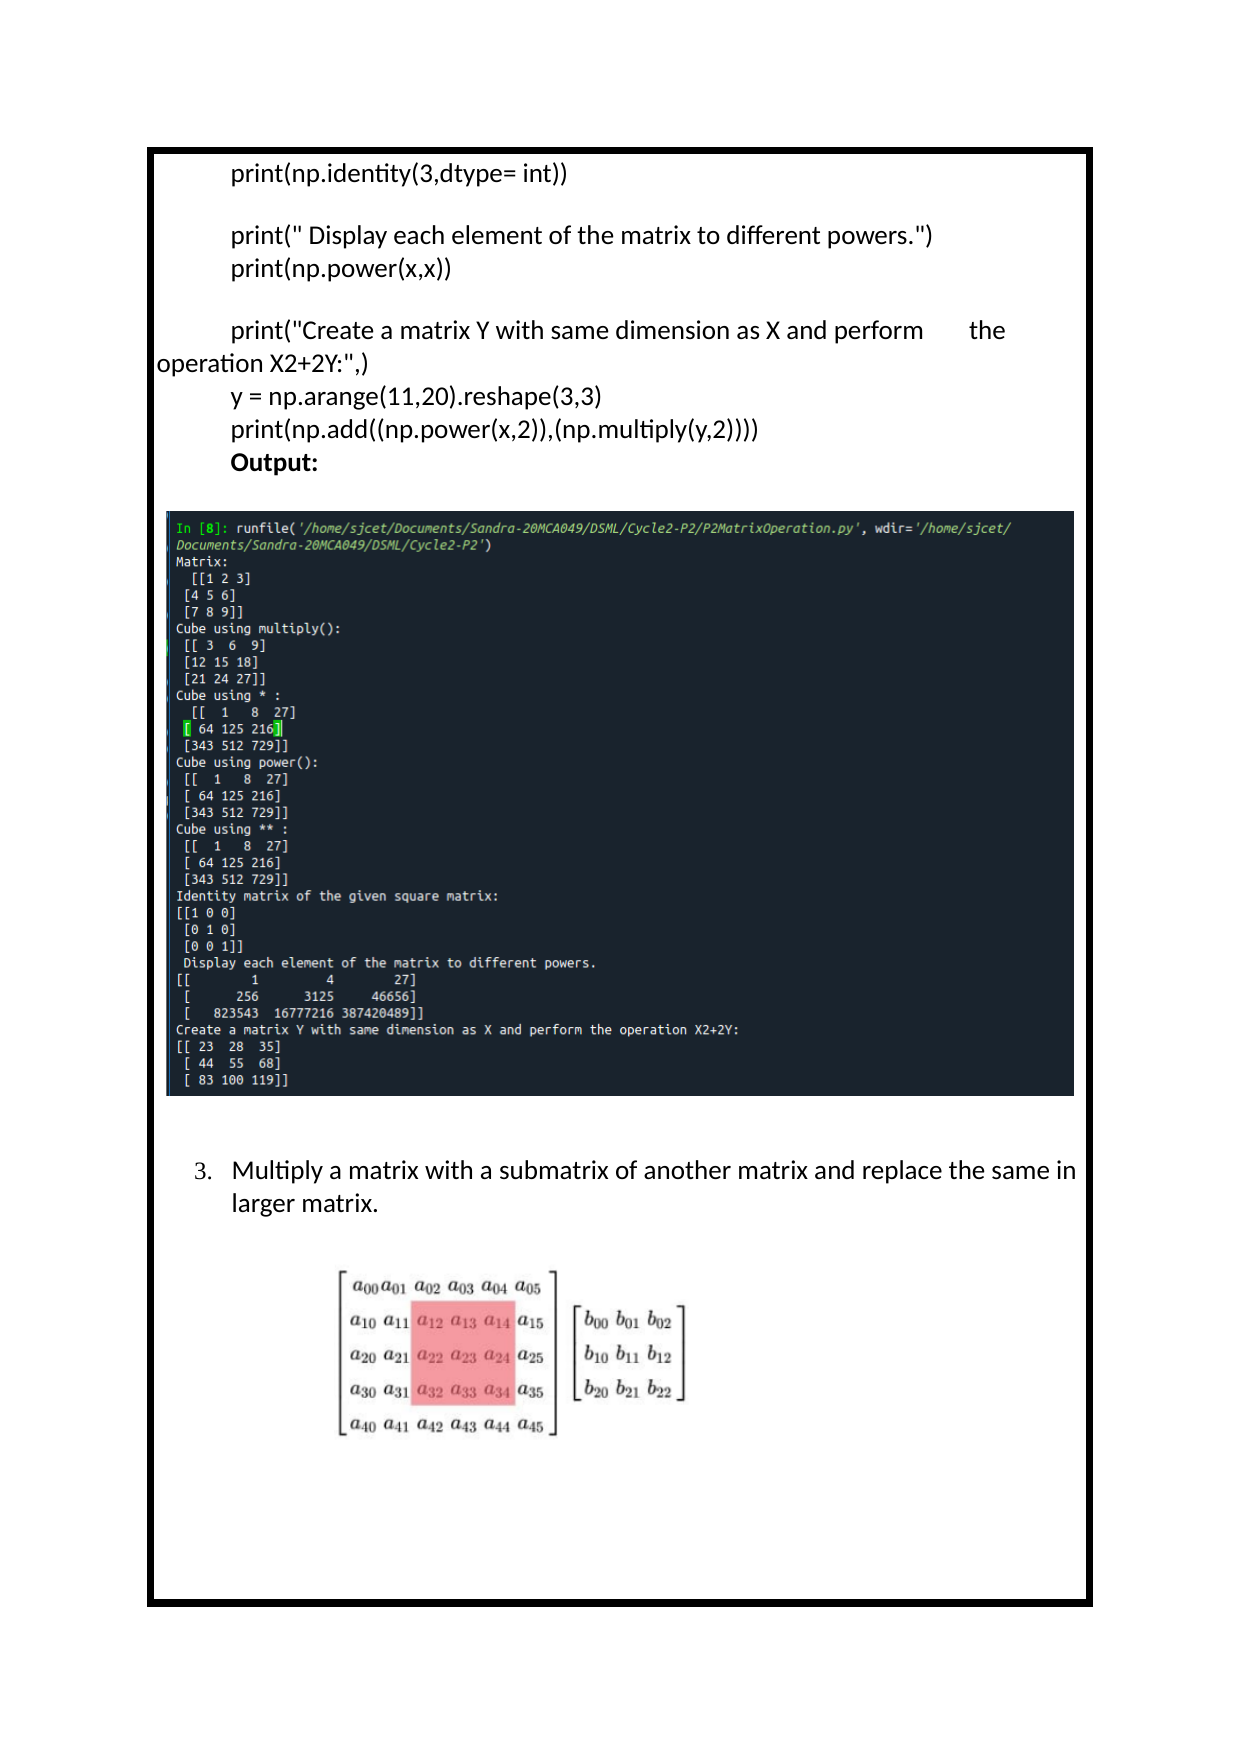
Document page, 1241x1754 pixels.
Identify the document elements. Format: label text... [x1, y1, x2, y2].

picture [166, 511, 1074, 1096]
list Multiply a matrix with a submatrix of another matrix and replace the same in larger matrix. [194, 1153, 1084, 1219]
text print("Create a matrix Y with same dimension as X and perform the operation X2+2Y:",) [156, 313, 1084, 379]
text print(" Display each element of the matrix to different powers.") [156, 218, 1084, 251]
text y = np.arange(11,20).reshape(3,3) [156, 379, 1084, 412]
text print(np.add((np.power(x,2)),(np.multiply(y,2)))) [156, 412, 1084, 445]
text print(np.identity(3,dtype= int)) [156, 156, 1084, 189]
text Output: [156, 445, 1084, 478]
picture [334, 1226, 697, 1464]
text print(np.power(x,x)) [156, 251, 1084, 284]
